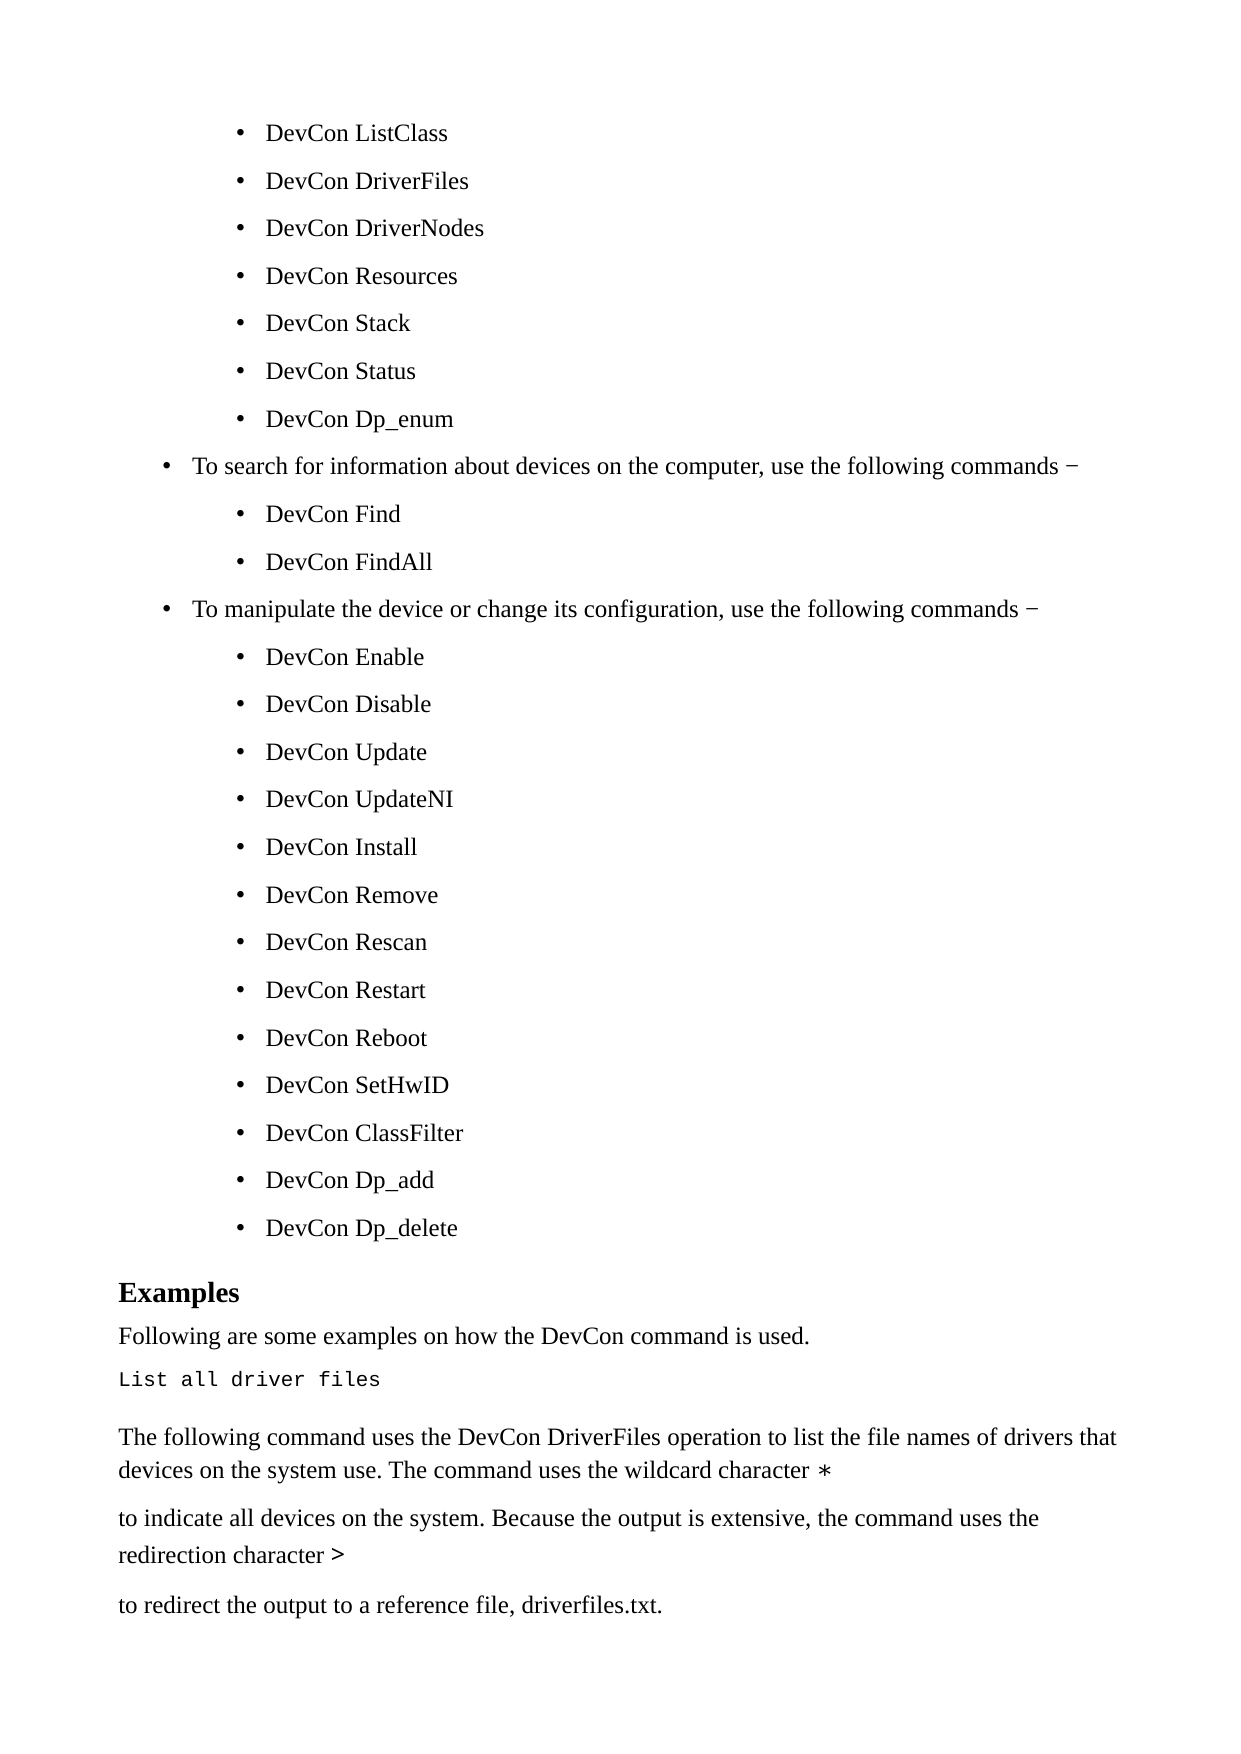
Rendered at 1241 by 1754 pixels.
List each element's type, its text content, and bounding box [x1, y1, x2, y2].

list DevCon Disable [236, 689, 1122, 718]
list DevCon DriverFiles [236, 166, 1122, 194]
list DevCon Rescan [236, 927, 1122, 956]
list DevCon Reboot [236, 1023, 1122, 1051]
list DevCon Dp_delete [236, 1213, 1122, 1242]
list DevCon ListClass [236, 118, 1122, 147]
list DevCon Status [236, 356, 1122, 385]
subtitle Examples [118, 1275, 1122, 1309]
list DevCon Enable [236, 642, 1122, 671]
list DevCon UpdateNI [236, 784, 1122, 813]
list DevCon Update [236, 737, 1122, 766]
list DevCon ClassFilter [236, 1118, 1122, 1147]
text to indicate all devices on the system. Because the output is extensive, the command uses the redirection character > [118, 1503, 1122, 1571]
text to redirect the output to a reference file, driverfiles.txt. [118, 1590, 1122, 1619]
list DevCon FindAll [236, 547, 1122, 575]
list DevCon Dp_add [236, 1165, 1122, 1194]
list DevCon DriverNodes [236, 213, 1122, 242]
list DevCon Install [236, 832, 1122, 861]
text The following command uses the DevCon DriverFiles operation to list the file names of drivers that devices on the system use. The command uses the wildcard character ∗ [118, 1422, 1122, 1484]
list DevCon Find [236, 499, 1122, 528]
list DevCon Dp_enum [236, 404, 1122, 432]
list DevCon SetHwID [236, 1070, 1122, 1099]
list DevCon Restart [236, 975, 1122, 1004]
list DevCon Resources [236, 261, 1122, 290]
list To manipulate the device or change its configuration, use the following commands − [162, 594, 1122, 623]
text List all driver files [118, 1369, 1122, 1392]
text Following are some examples on how the DevCon command is used. [118, 1321, 1122, 1350]
list DevCon Stack [236, 308, 1122, 337]
list DevCon Remove [236, 880, 1122, 908]
list To search for information about devices on the computer, use the following commands − [162, 451, 1122, 480]
